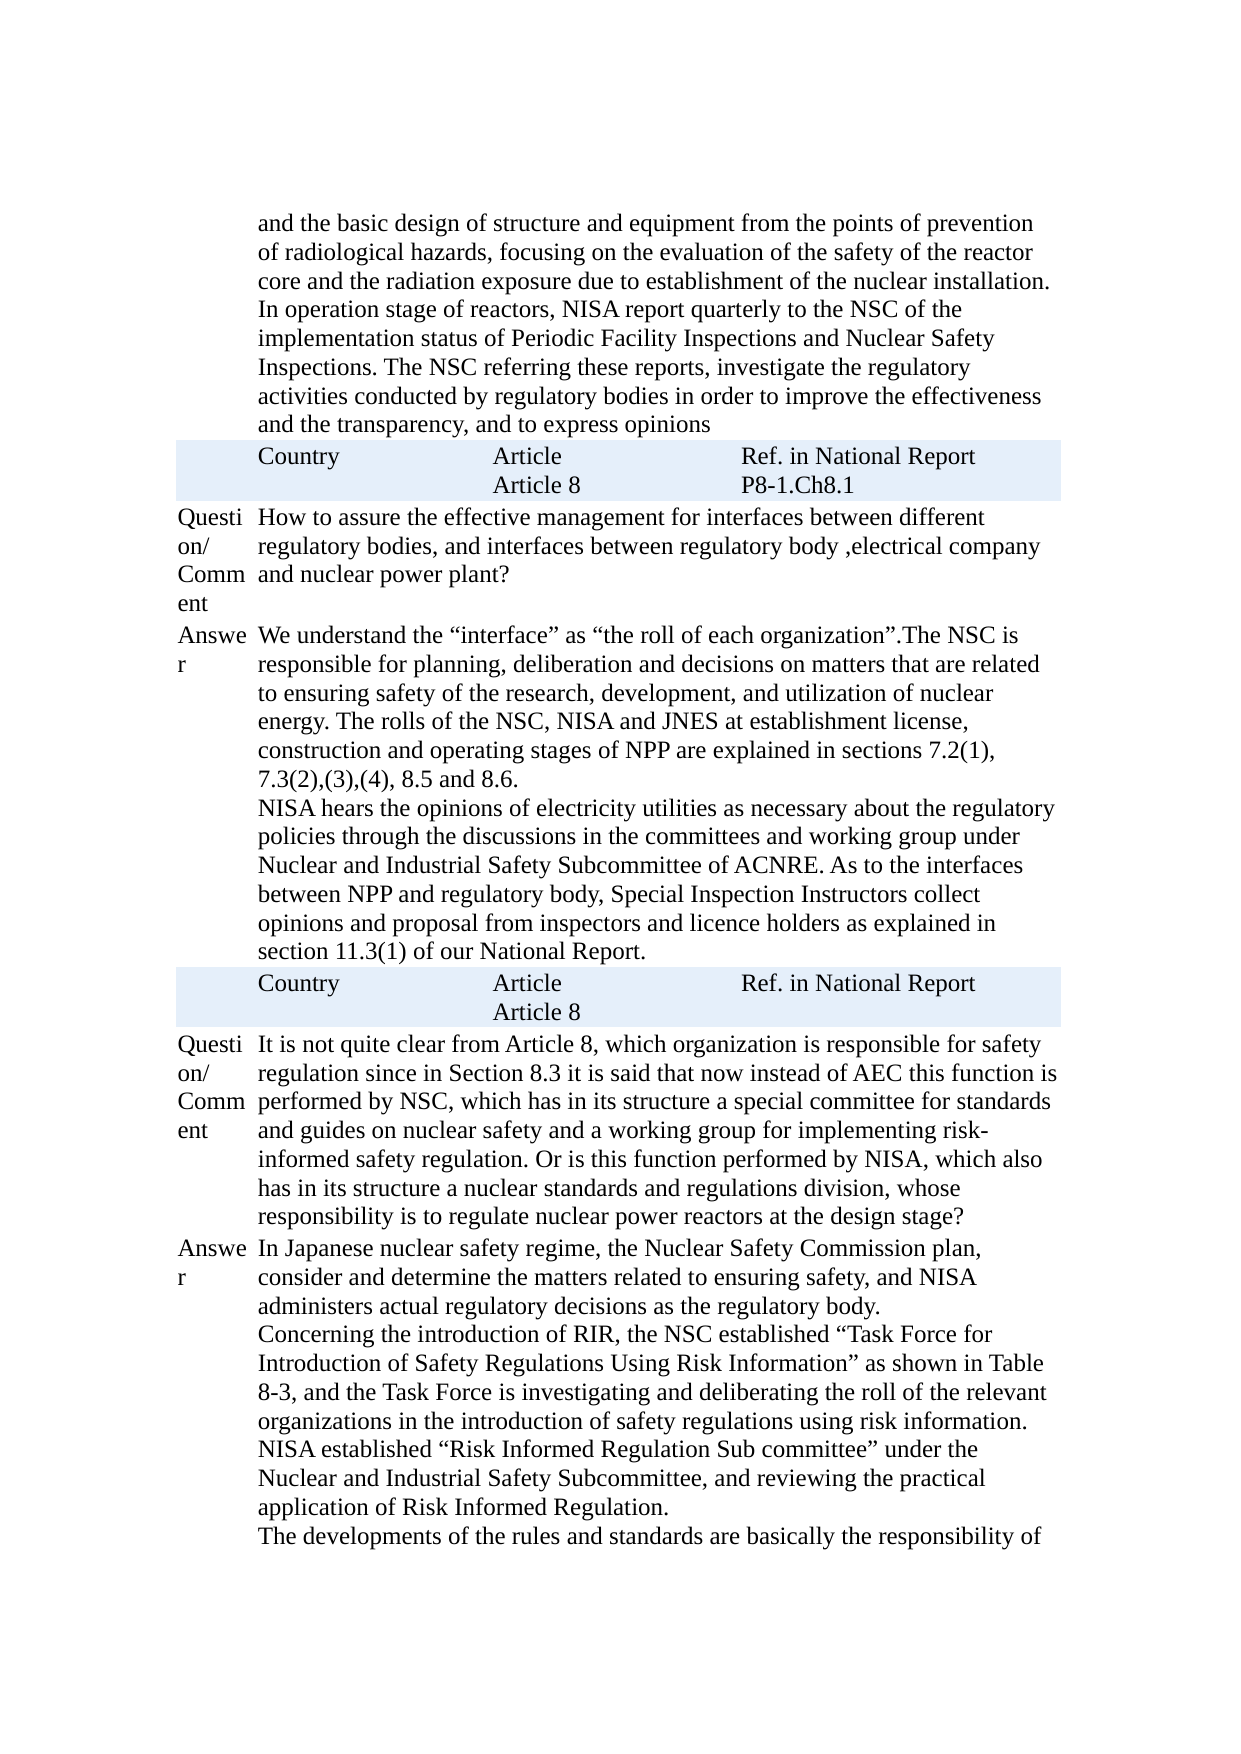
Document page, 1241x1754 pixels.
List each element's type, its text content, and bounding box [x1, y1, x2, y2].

table_cell [176, 967, 256, 1027]
table_cell In Japanese nuclear safety regime, the Nuclear Safety Commission plan, consider and determine the matters related to ensuring safety, and NISA administers actual regulatory decisions as the regulatory body. Concerning the introduction of RIR, the NSC established “Task Force for Introduction of Safety Regulations Using Risk Information” as shown in Table 8-3, and the Task Force is investigating and deliberating the roll of the relevant organizations in the introduction of safety regulations using risk information. NISA established “Risk Informed Regulation Sub committee” under the Nuclear and Industrial Safety Subcommittee, and reviewing the practical application of Risk Informed Regulation. The developments of the rules and standards are basically the responsibility of [256, 1232, 1061, 1551]
table_cell It is not quite clear from Article 8, which organization is responsible for safety regulation since in Section 8.3 it is said that now instead of AEC this function is performed by NSC, which has in its structure a special committee for standards and guides on nuclear safety and a working group for implementing risk-informed safety regulation. Or is this function performed by NISA, which also has in its structure a nuclear standards and regulations division, whose responsibility is to regulate nuclear power reactors at the design stage? [256, 1028, 1061, 1232]
table_cell [176, 440, 256, 501]
table_cell Article Article 8 [491, 967, 739, 1027]
table_cell Answer [176, 619, 256, 967]
table_cell Country [256, 967, 491, 1027]
table_cell We understand the “interface” as “the roll of each organization”.The NSC is responsible for planning, deliberation and decisions on matters that are related to ensuring safety of the research, development, and utilization of nuclear energy. The rolls of the NSC, NISA and JNES at establishment license, construction and operating stages of NPP are explained in sections 7.2(1), 7.3(2),(3),(4), 8.5 and 8.6. NISA hears the opinions of electricity utilities as necessary about the regulatory policies through the discussions in the committees and working group under Nuclear and Industrial Safety Subcommittee of ACNRE. As to the interfaces between NPP and regulatory body, Special Inspection Instructors collect opinions and proposal from inspectors and licence holders as explained in section 11.3(1) of our National Report. [256, 619, 1061, 967]
table_cell Article Article 8 [491, 440, 739, 501]
table_cell Answer [176, 1232, 256, 1551]
table_cell How to assure the effective management for interfaces between different regulatory bodies, and interfaces between regulatory body ,electrical company and nuclear power plant? [256, 501, 1061, 619]
table_cell [176, 207, 256, 440]
table_cell Ref. in National Report [739, 967, 1061, 1027]
table_cell Question/ Comment [176, 501, 256, 619]
table_cell and the basic design of structure and equipment from the points of prevention of radiological hazards, focusing on the evaluation of the safety of the reactor core and the radiation exposure due to establishment of the nuclear installation. In operation stage of reactors, NISA report quarterly to the NSC of the implementation status of Periodic Facility Inspections and Nuclear Safety Inspections. The NSC referring these reports, investigate the regulatory activities conducted by regulatory bodies in order to improve the effectiveness and the transparency, and to express opinions [256, 207, 1061, 440]
table_cell Country [256, 440, 491, 501]
table_cell Ref. in National Report P8-1.Ch8.1 [739, 440, 1061, 501]
table_cell Question/ Comment [176, 1028, 256, 1232]
